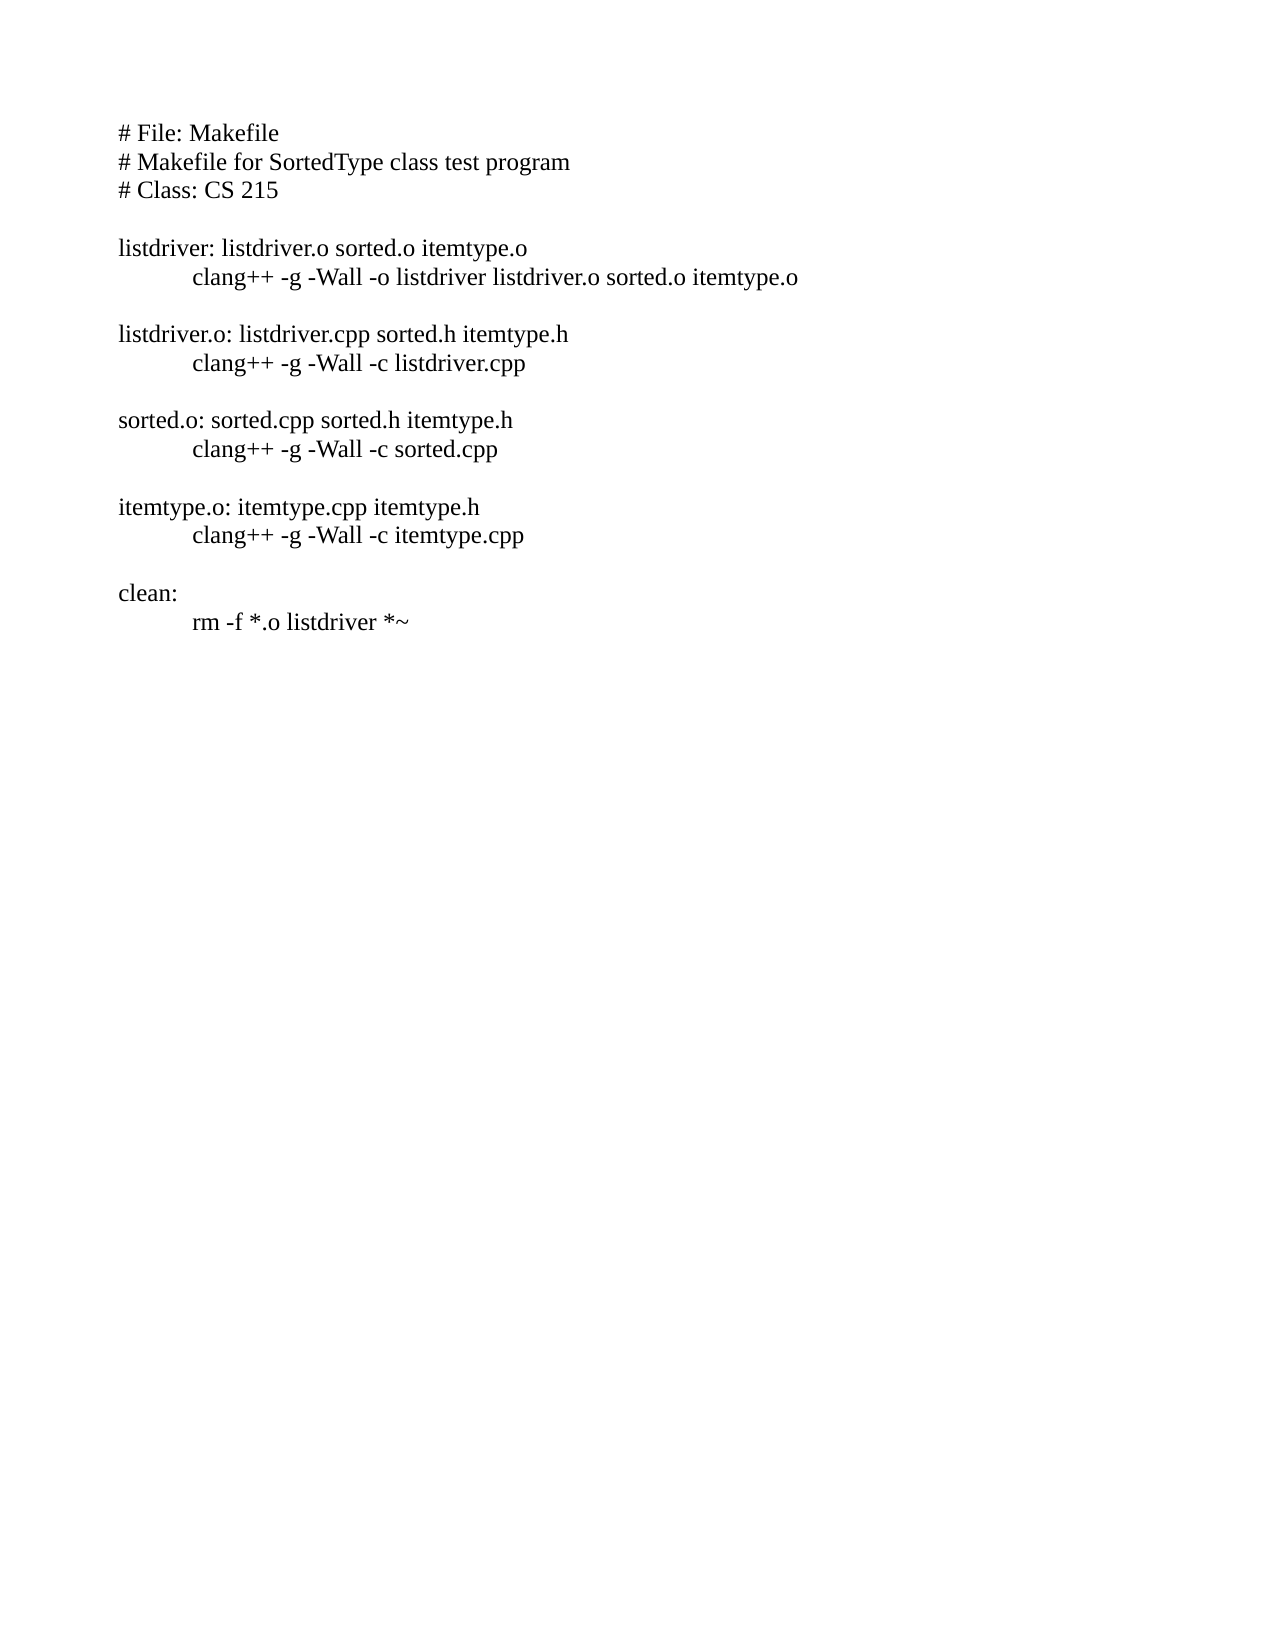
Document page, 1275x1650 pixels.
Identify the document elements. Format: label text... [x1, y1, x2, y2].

text # File: Makefile [118, 118, 1157, 147]
text itemtype.o: itemtype.cpp itemtype.h [118, 492, 1157, 521]
text rm -f *.o listdriver *~ [118, 607, 1157, 636]
text sorted.o: sorted.cpp sorted.h itemtype.h [118, 406, 1157, 434]
text clean: [118, 578, 1157, 607]
text # Class: CS 215 [118, 176, 1157, 204]
text clang++ -g -Wall -c itemtype.cpp [118, 521, 1157, 549]
text clang++ -g -Wall -o listdriver listdriver.o sorted.o itemtype.o [118, 262, 1157, 291]
text listdriver.o: listdriver.cpp sorted.h itemtype.h [118, 319, 1157, 348]
text clang++ -g -Wall -c sorted.cpp [118, 434, 1157, 463]
text listdriver: listdriver.o sorted.o itemtype.o [118, 233, 1157, 262]
text clang++ -g -Wall -c listdriver.cpp [118, 348, 1157, 377]
text # Makefile for SortedType class test program [118, 147, 1157, 176]
